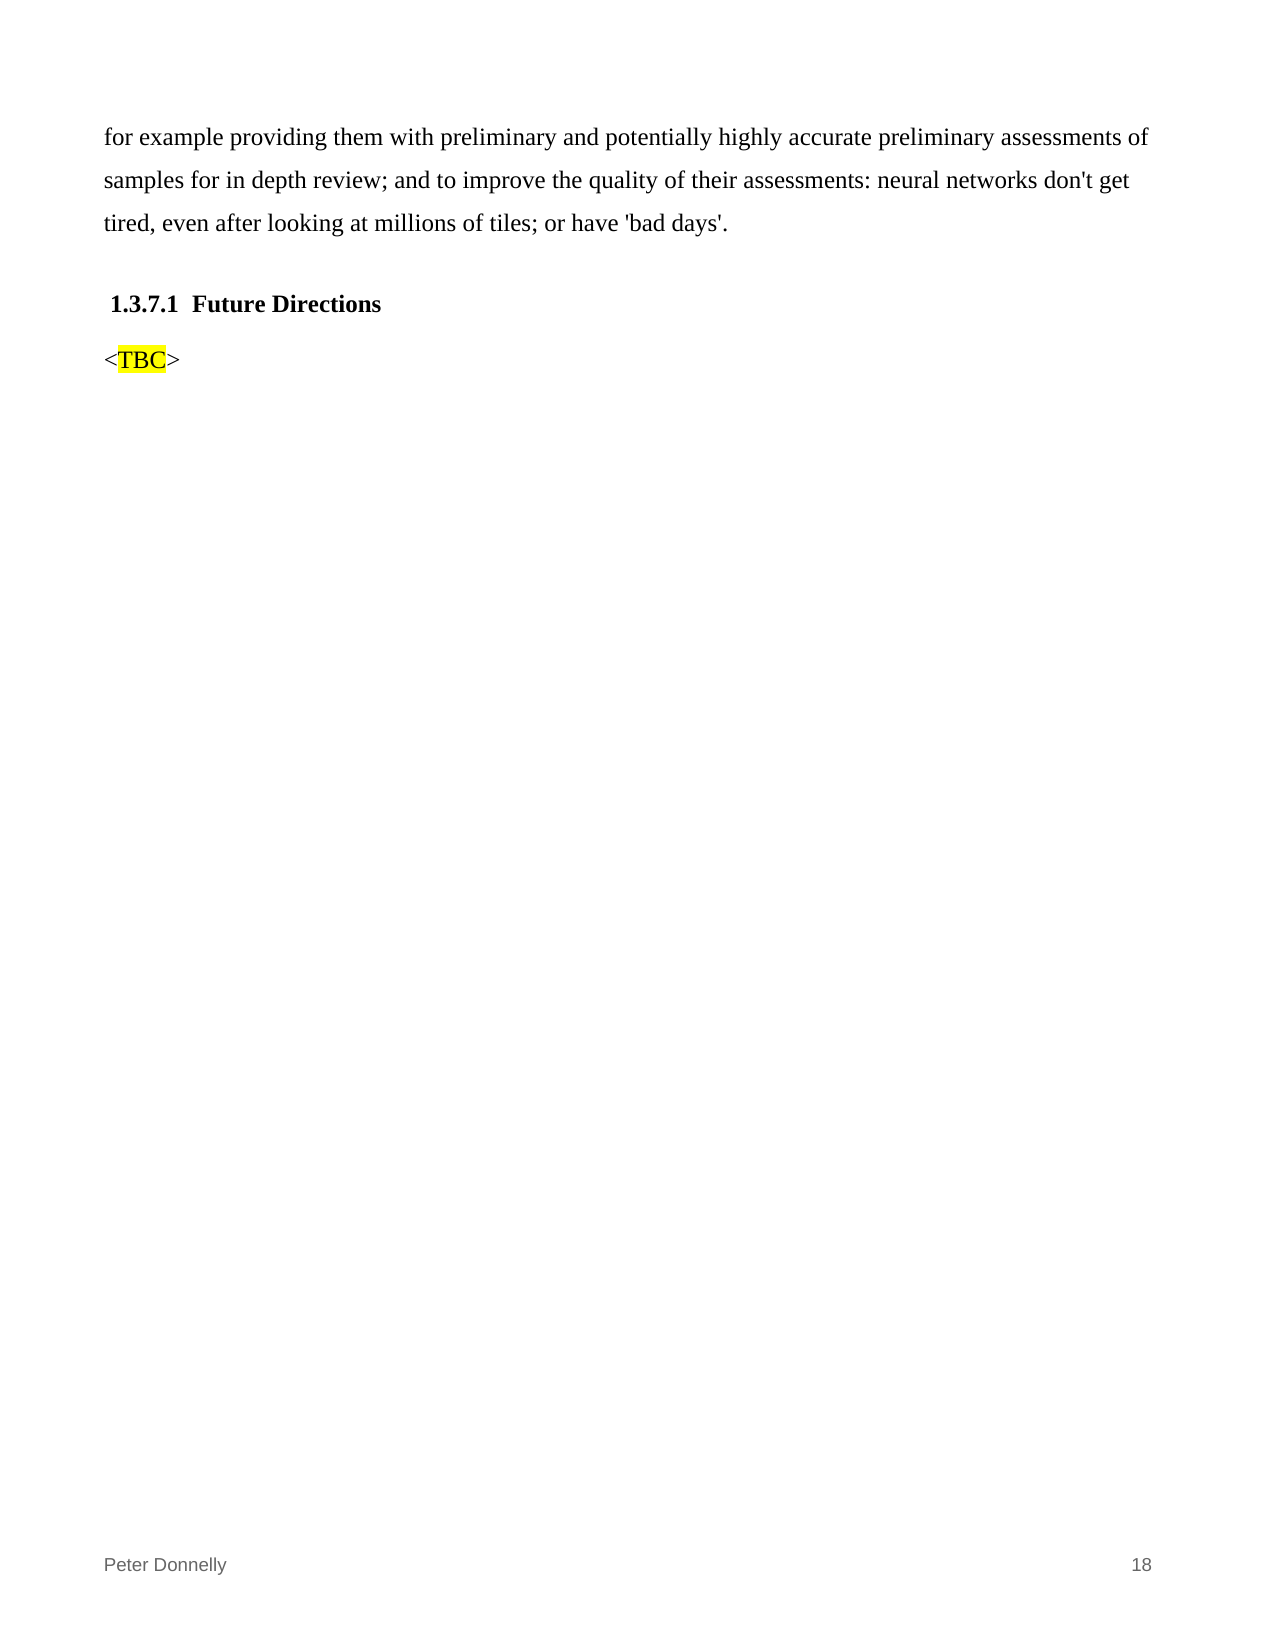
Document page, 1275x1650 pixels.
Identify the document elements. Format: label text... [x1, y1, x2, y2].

subtitle Future Directions [103, 289, 1181, 318]
text for example providing them with preliminary and potentially highly accurate preliminary assessments of samples for in depth review; and to improve the quality of their assessments: neural networks don't get tired, even after looking at millions of tiles; or have 'bad days'. [103, 122, 1181, 237]
text <TBC> [103, 345, 1181, 373]
